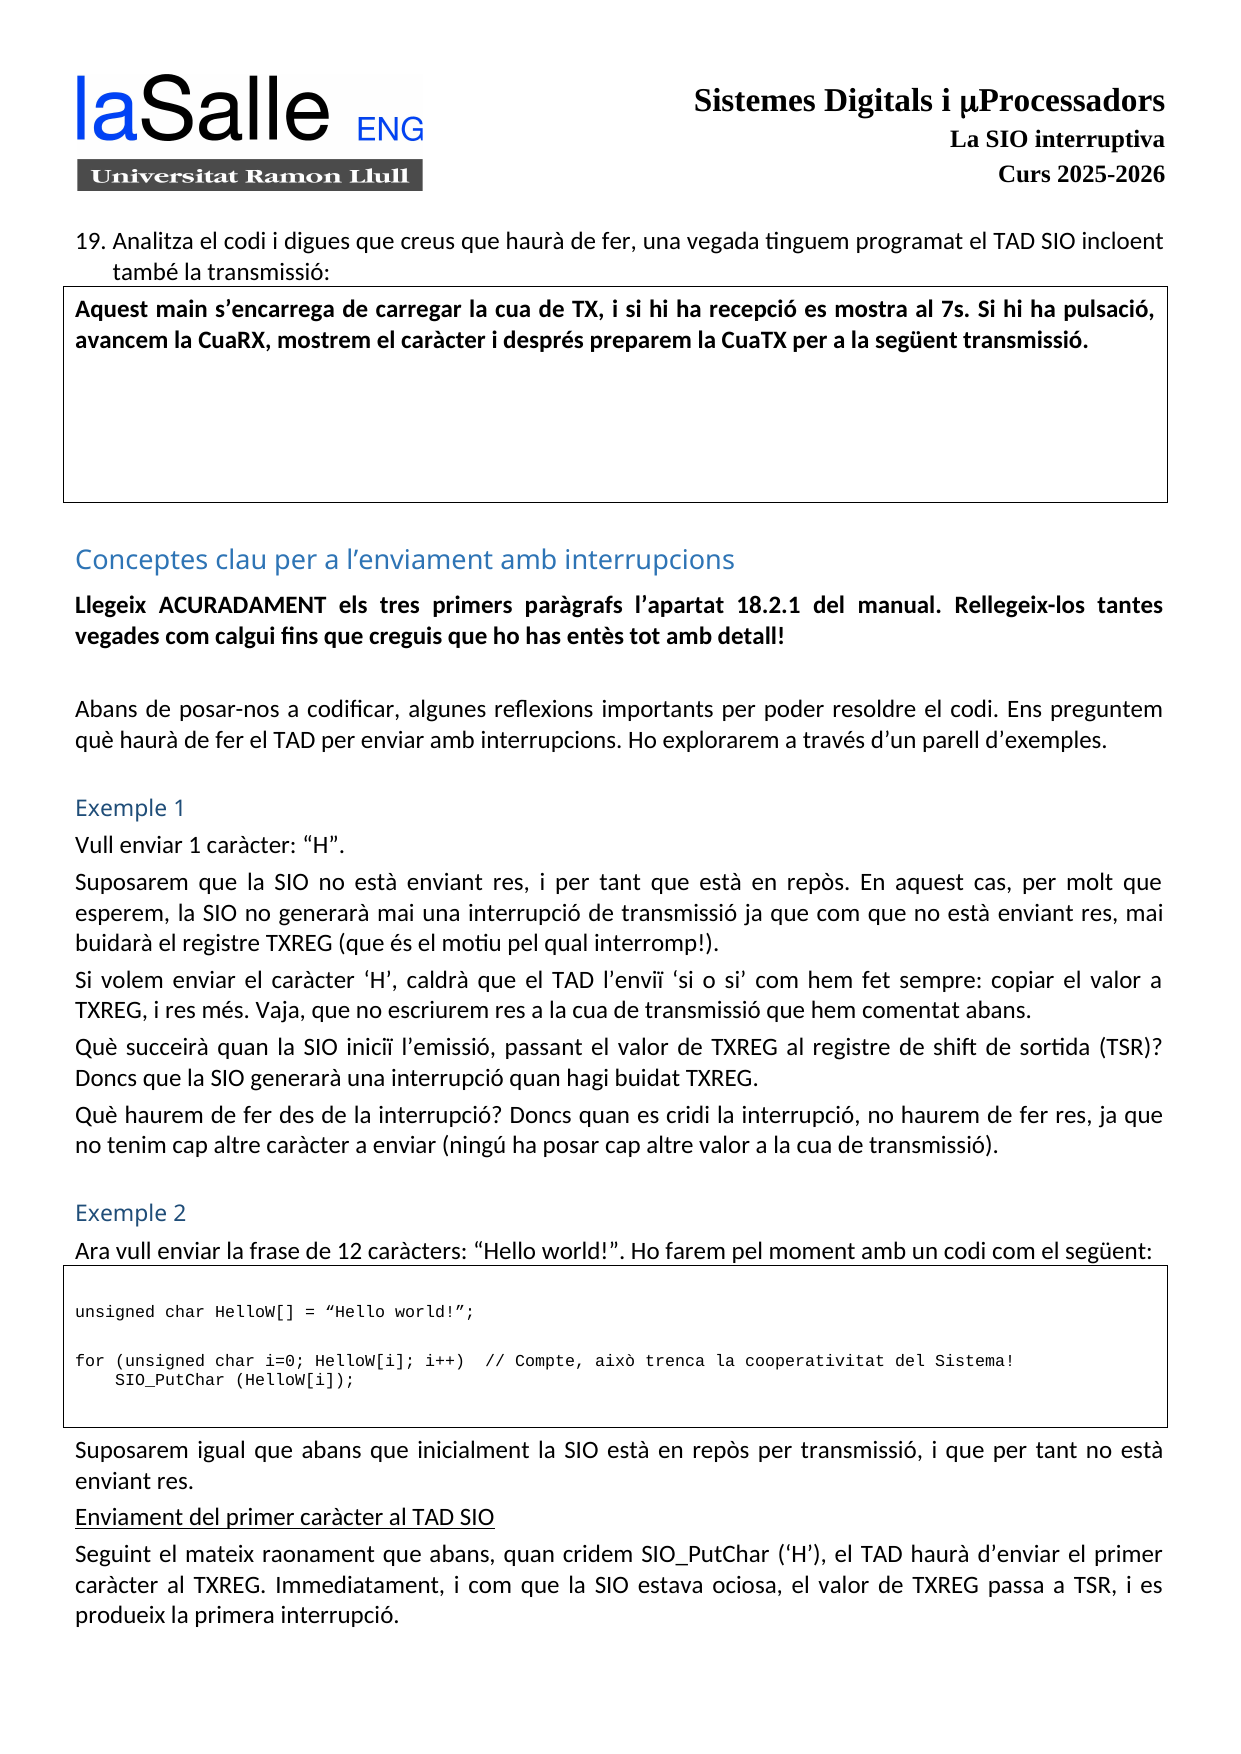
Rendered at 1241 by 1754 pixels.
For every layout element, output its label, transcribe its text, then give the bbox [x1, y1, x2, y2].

text Seguint el mateix raonament que abans, quan cridem SIO_PutChar (‘H’), el TAD haurà d’enviar el primer caràcter al TXREG. Immediatament, i com que la SIO estava ociosa, el valor de TXREG passa a TSR, i es produeix la primera interrupció. [75, 1538, 1165, 1630]
text Llegeix ACURADAMENT els tres primers paràgrafs l’apartat 18.2.1 del manual. Rellegeix-los tantes vegades com calgui fins que creguis que ho has entès tot amb detall! [75, 589, 1165, 651]
subtitle Exemple 1 [75, 792, 1165, 823]
table_header Aquest main s’encarrega de carregar la cua de TX, i si hi ha recepció es mostra al 7s. Si hi ha pulsació, avancem la CuaRX, mostrem el caràcter i després preparem la CuaTX per a la següent transmissió. [64, 287, 1167, 502]
subtitle Exemple 2 [75, 1197, 1165, 1228]
text Què haurem de fer des de la interrupció? Doncs quan es cridi la interrupció, no haurem de fer res, ja que no tenim cap altre caràcter a enviar (ningú ha posar cap altre valor a la cua de transmissió). [75, 1099, 1165, 1160]
table_header unsigned char HelloW[] = “Hello world!”; for (unsigned char i=0; HelloW[i]; i++) // Compte, això trenca la cooperativitat del Sistema! SIO_PutChar (HelloW[i]); [64, 1266, 1167, 1427]
text Enviament del primer caràcter al TAD SIO [75, 1502, 1165, 1532]
text Si volem enviar el caràcter ‘H’, caldrà que el TAD l’enviï ‘si o si’ com hem fet sempre: copiar el valor a TXREG, i res més. Vaja, que no escriurem res a la cua de transmissió que hem comentat abans. [75, 964, 1165, 1025]
picture [77, 74, 423, 192]
text Vull enviar 1 caràcter: “H”. [75, 829, 1165, 860]
list Analitza el codi i digues que creus que haurà de fer, una vegada tinguem programat el TAD SIO incloent també la transmissió: [75, 225, 1165, 286]
text Suposarem que la SIO no està enviant res, i per tant que està en repòs. En aquest cas, per molt que esperem, la SIO no generarà mai una interrupció de transmissió ja que com que no està enviant res, mai buidarà el registre TXREG (que és el motiu pel qual interromp!). [75, 866, 1165, 958]
text Ara vull enviar la frase de 12 caràcters: “Hello world!”. Ho farem pel moment amb un codi com el següent: [75, 1235, 1165, 1265]
text Abans de posar-nos a codificar, algunes reflexions importants per poder resoldre el codi. Ens preguntem què haurà de fer el TAD per enviar amb interrupcions. Ho explorarem a través d’un parell d’exemples. [75, 693, 1165, 754]
text Què succeirà quan la SIO iniciï l’emissió, passant el valor de TXREG al registre de shift de sortida (TSR)? Doncs que la SIO generarà una interrupció quan hagi buidat TXREG. [75, 1031, 1165, 1092]
subtitle Conceptes clau per a l’enviament amb interrupcions [75, 540, 1165, 577]
text Suposarem igual que abans que inicialment la SIO està en repòs per transmissió, i que per tant no està enviant res. [75, 1434, 1165, 1495]
